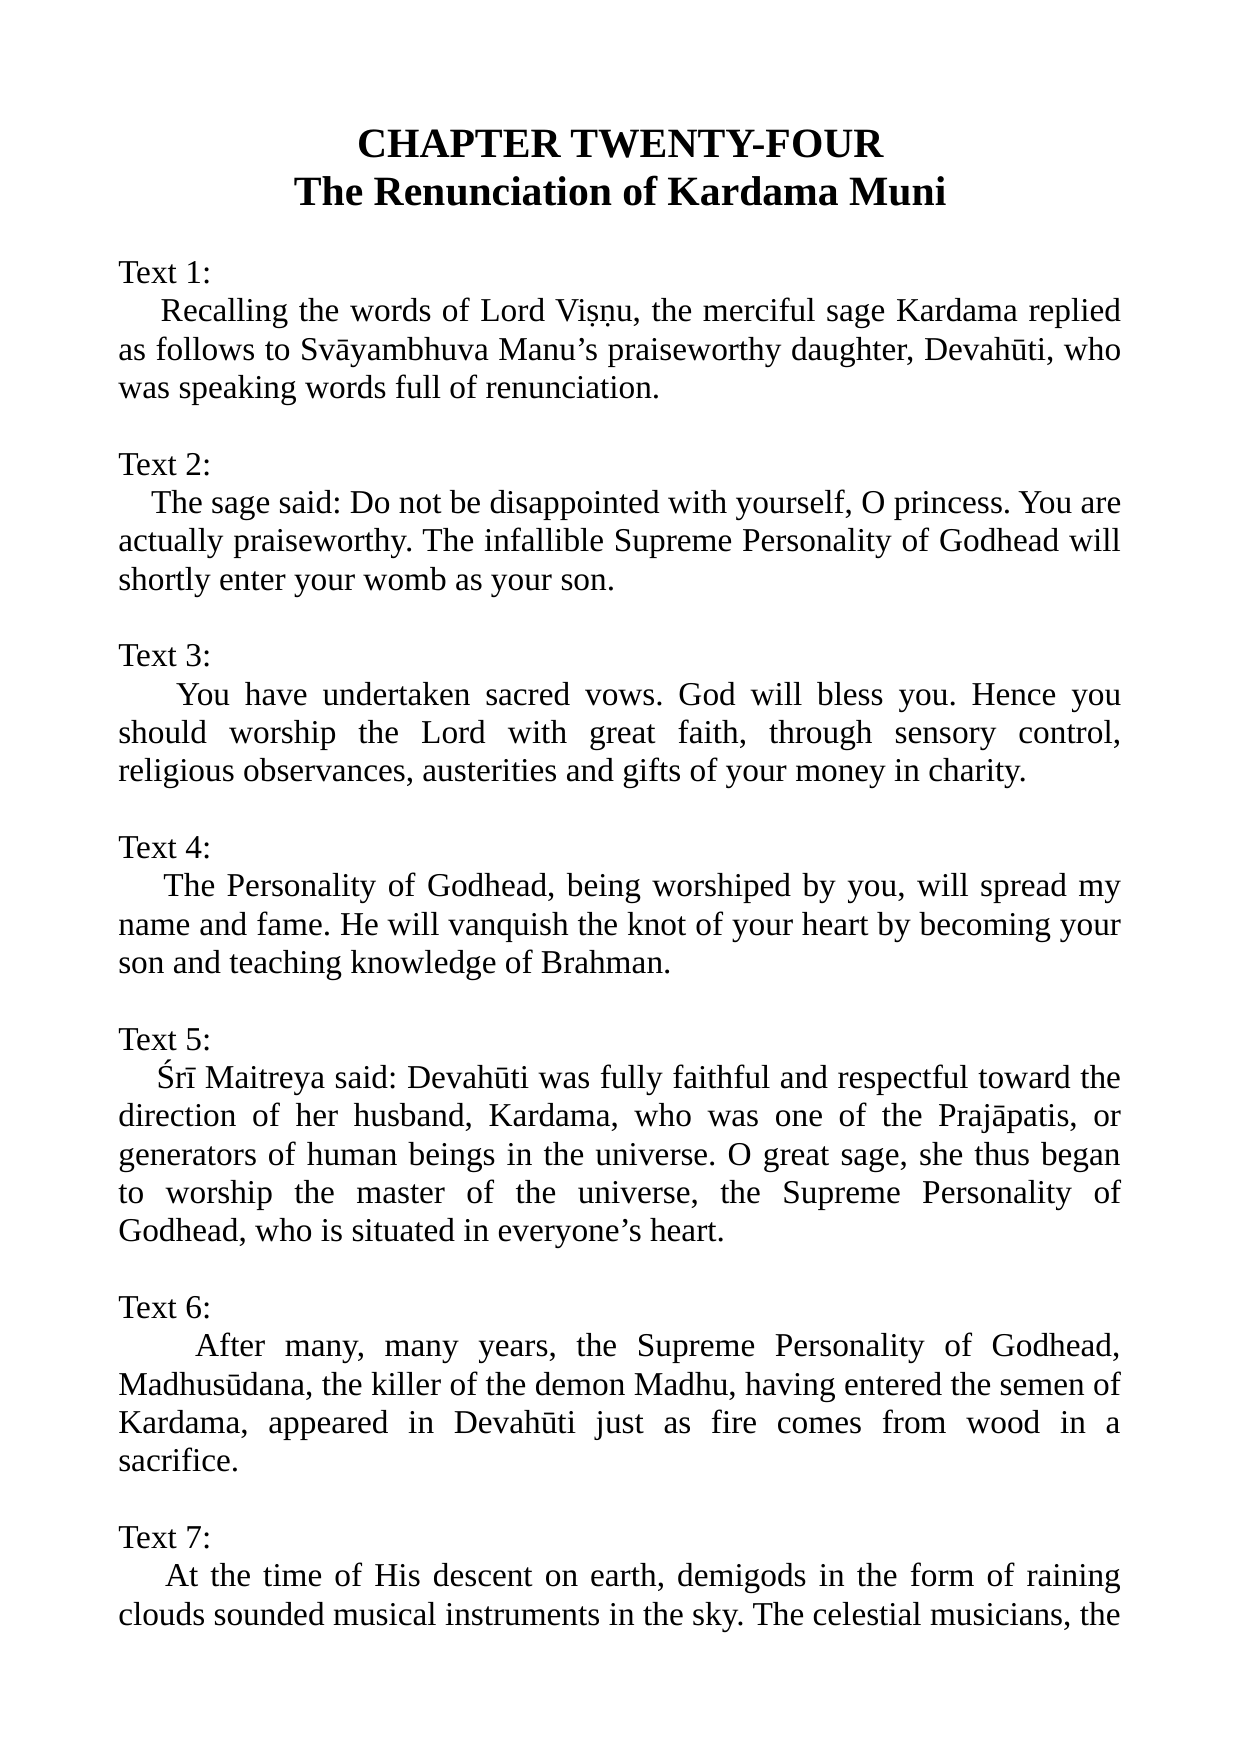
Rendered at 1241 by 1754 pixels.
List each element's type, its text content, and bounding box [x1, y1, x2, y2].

text Text 5: [118, 1019, 1122, 1057]
text Text 4: [118, 827, 1122, 866]
text Text 7: [118, 1517, 1122, 1556]
text At the time of His descent on earth, demigods in the form of raining clouds sounded musical instruments in the sky. The celestial musicians, the [118, 1556, 1122, 1632]
text Śrī Maitreya said: Devahūti was fully faithful and respectful toward the direction of her husband, Kardama, who was one of the Prajāpatis, or generators of human beings in the universe. O great sage, she thus began to worship the master of the universe, the Supreme Personality of Godhead, who is situated in everyone’s heart. [118, 1057, 1122, 1249]
text Text 1: [118, 252, 1122, 291]
text CHAPTER TWENTY-FOUR [118, 118, 1122, 166]
text The sage said: Do not be disappointed with yourself, O princess. You are actually praiseworthy. The infallible Supreme Personality of Godhead will shortly enter your womb as your son. [118, 482, 1122, 597]
text Text 2: [118, 444, 1122, 482]
text Text 6: [118, 1287, 1122, 1326]
text Text 3: [118, 636, 1122, 674]
text The Renunciation of Kardama Muni [118, 166, 1122, 214]
text After many, many years, the Supreme Personality of Godhead, Madhusūdana, the killer of the demon Madhu, having entered the semen of Kardama, appeared in Devahūti just as fire comes from wood in a sacrifice. [118, 1326, 1122, 1479]
text Recalling the words of Lord Viṣṇu, the merciful sage Kardama replied as follows to Svāyambhuva Manu’s praiseworthy daughter, Devahūti, who was speaking words full of renunciation. [118, 291, 1122, 406]
text You have undertaken sacred vows. God will bless you. Hence you should worship the Lord with great faith, through sensory control, religious observances, austerities and gifts of your money in charity. [118, 674, 1122, 789]
text The Personality of Godhead, being worshiped by you, will spread my name and fame. He will vanquish the knot of your heart by becoming your son and teaching knowledge of Brahman. [118, 866, 1122, 981]
